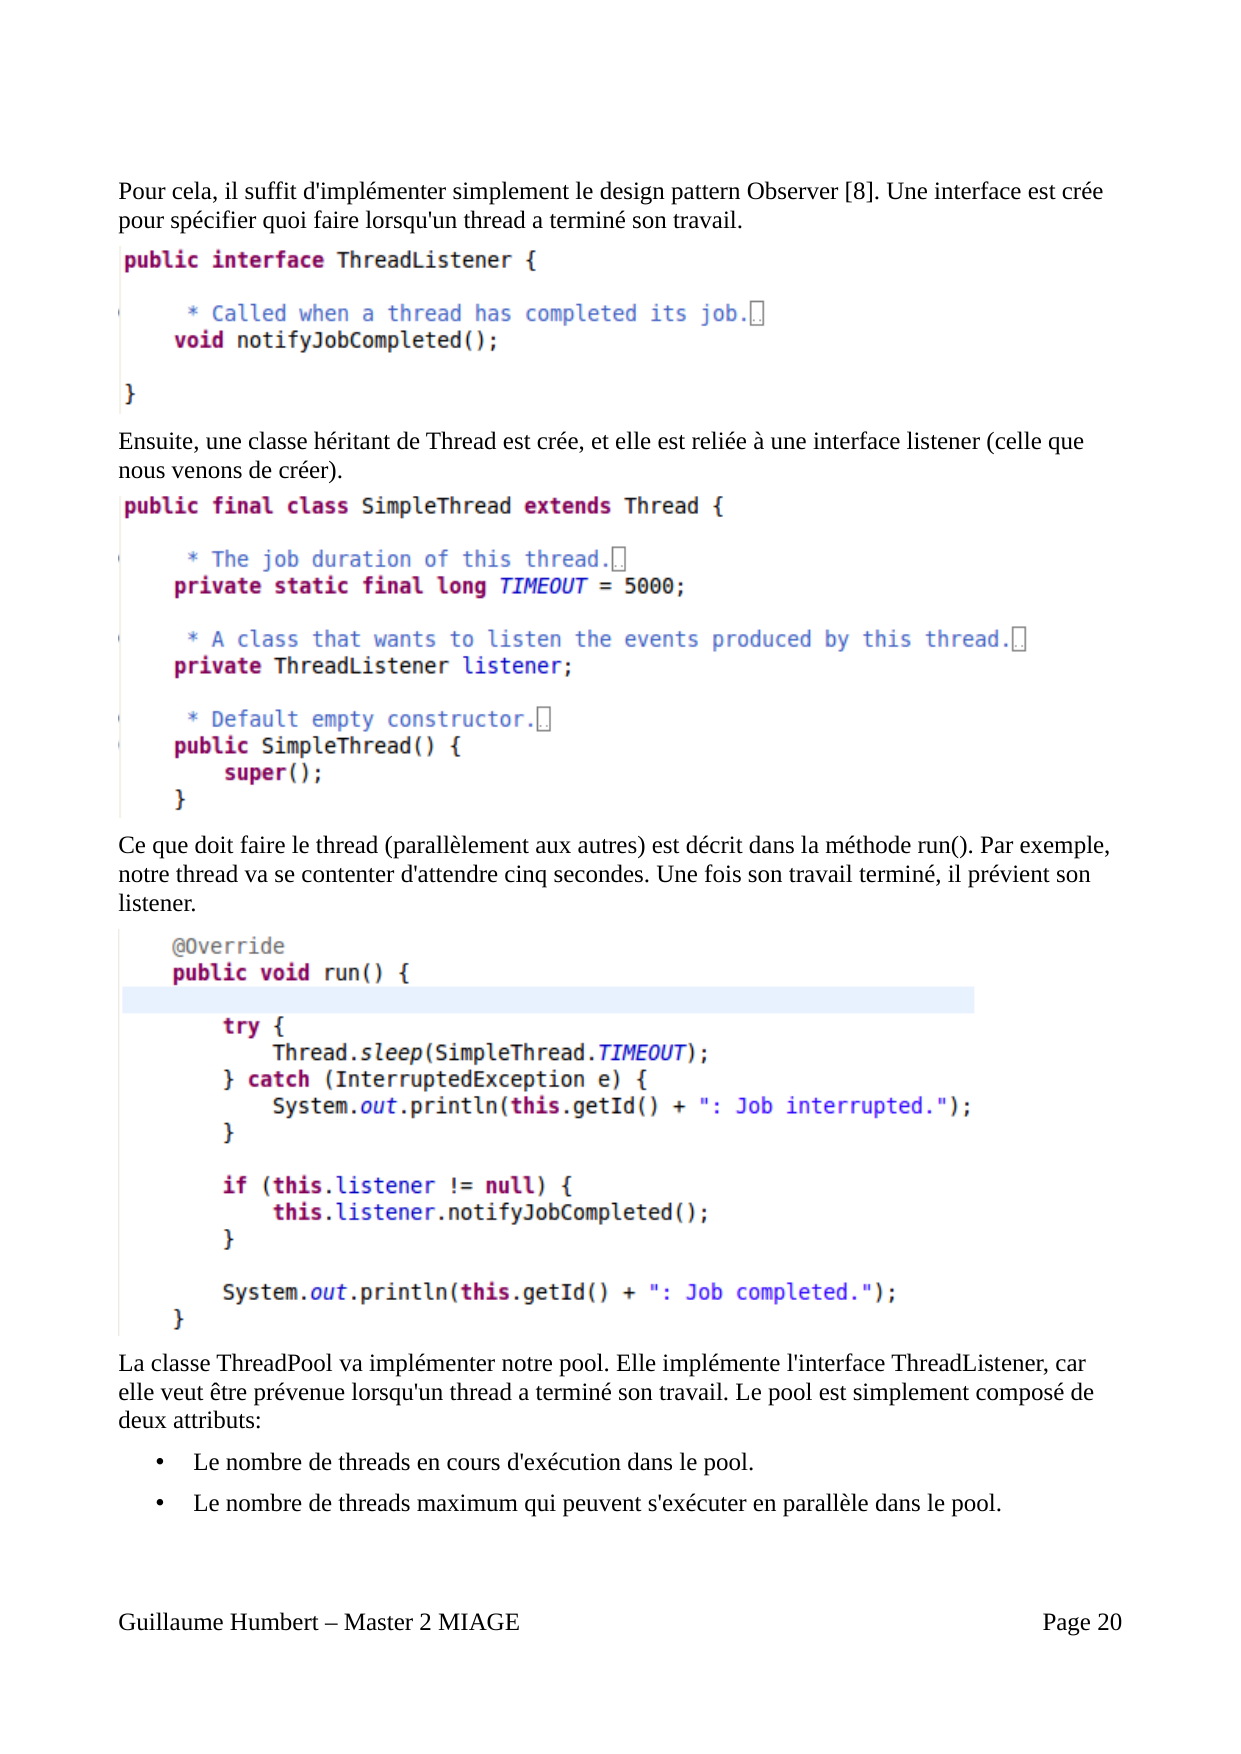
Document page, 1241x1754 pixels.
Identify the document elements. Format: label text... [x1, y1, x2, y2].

picture [118, 246, 769, 414]
list Le nombre de threads maximum qui peuvent s'exécuter en parallèle dans le pool. [156, 1488, 1122, 1517]
picture [118, 929, 975, 1336]
picture [118, 496, 1031, 818]
list Le nombre de threads en cours d'exécution dans le pool. [156, 1447, 1122, 1475]
text Pour cela, il suffit d'implémenter simplement le design pattern Observer [8]. Une interface est crée pour spécifier quoi faire lorsqu'un thread a terminé son travail. [118, 176, 1122, 234]
text La classe ThreadPool va implémenter notre pool. Elle implémente l'interface ThreadListener, car elle veut être prévenue lorsqu'un thread a terminé son travail. Le pool est simplement composé de deux attributs: [118, 1348, 1122, 1434]
text Ce que doit faire le thread (parallèlement aux autres) est décrit dans la méthode run(). Par exemple, notre thread va se contenter d'attendre cinq secondes. Une fois son travail terminé, il prévient son listener. [118, 830, 1122, 917]
text Ensuite, une classe héritant de Thread est crée, et elle est reliée à une interface listener (celle que nous venons de créer). [118, 426, 1122, 483]
